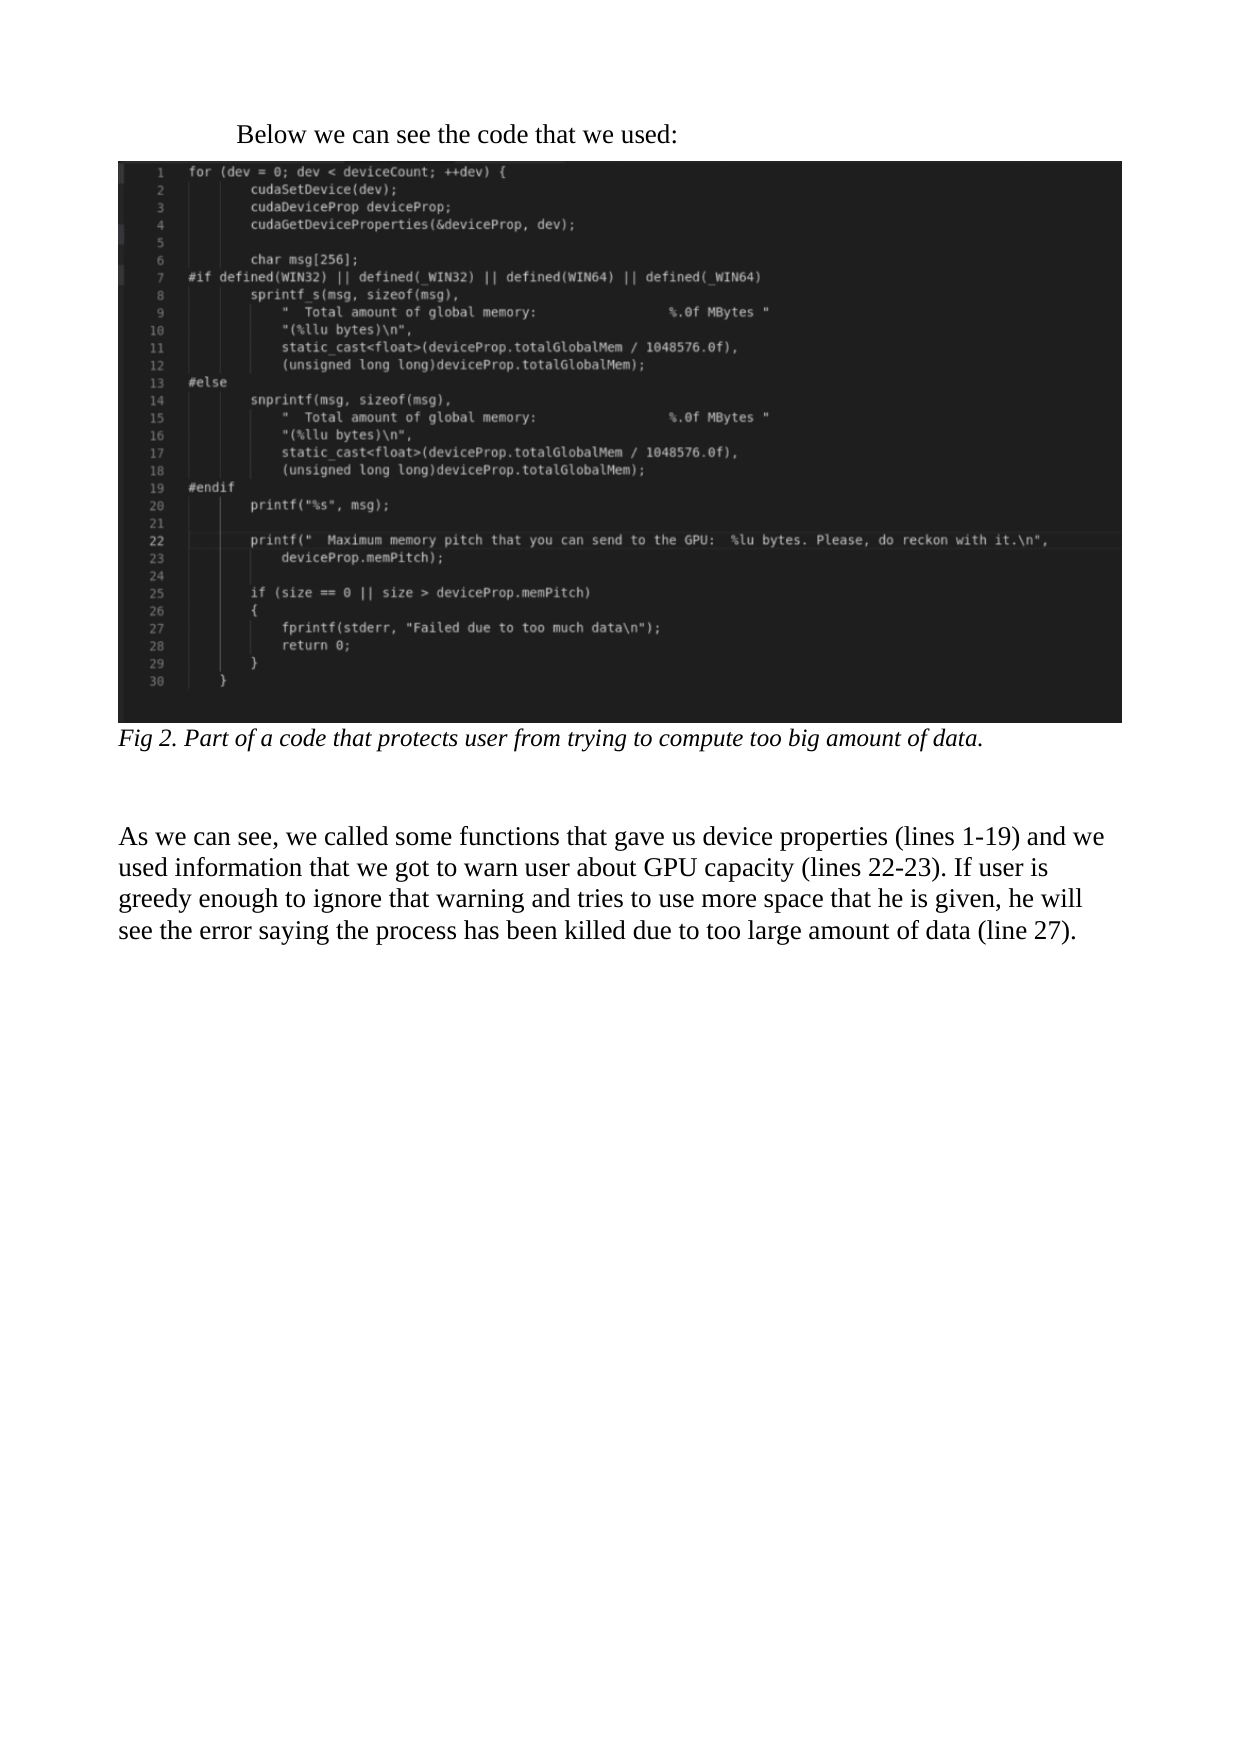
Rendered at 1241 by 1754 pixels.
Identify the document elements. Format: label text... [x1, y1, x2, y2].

text Below we can see the code that we used: [118, 118, 1122, 149]
text As we can see, we called some functions that gave us device properties (lines 1-19) and we used information that we got to warn user about GPU capacity (lines 22-23). If user is greedy enough to ignore that warning and tries to use more space that he is given, he will see the error saying the process has been killed due to too large amount of data (line 27). [118, 820, 1122, 945]
text Fig 2. Part of a code that protects user from trying to compute too big amount of data. [118, 723, 1122, 752]
